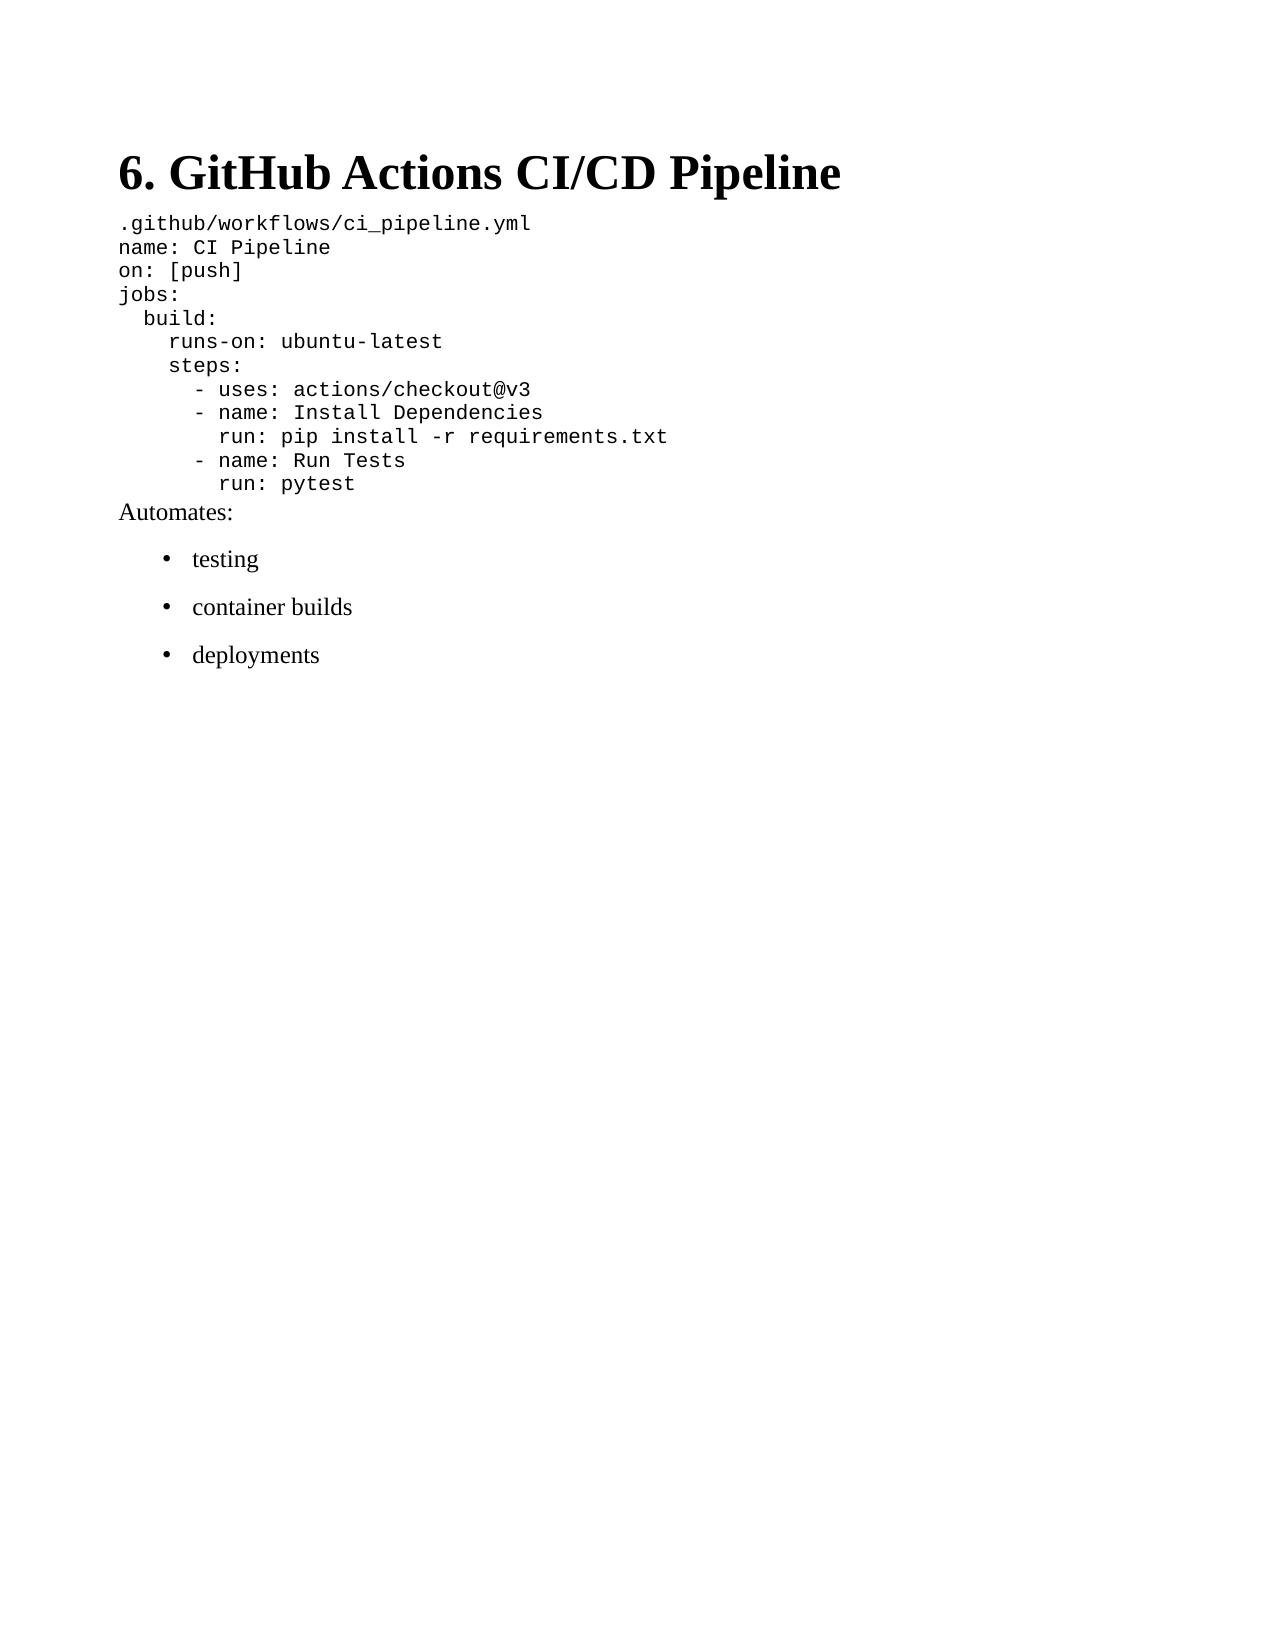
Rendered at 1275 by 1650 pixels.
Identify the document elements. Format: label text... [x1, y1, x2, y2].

text build: [118, 308, 1157, 331]
list container builds [162, 592, 1157, 621]
text runs-on: ubuntu-latest [118, 331, 1157, 355]
text .github/workflows/ci_pipeline.yml [118, 213, 1157, 237]
list testing [162, 544, 1157, 573]
text - name: Install Dependencies [118, 402, 1157, 426]
subtitle 6. GitHub Actions CI/CD Pipeline [118, 143, 1157, 201]
text jobs: [118, 284, 1157, 308]
text on: [push] [118, 260, 1157, 284]
text - name: Run Tests [118, 449, 1157, 473]
text name: CI Pipeline [118, 237, 1157, 260]
text Automates: [118, 497, 1157, 526]
text run: pytest [118, 473, 1157, 497]
text - uses: actions/checkout@v3 [118, 379, 1157, 402]
text steps: [118, 355, 1157, 379]
list deployments [162, 640, 1157, 668]
text run: pip install -r requirements.txt [118, 426, 1157, 449]
